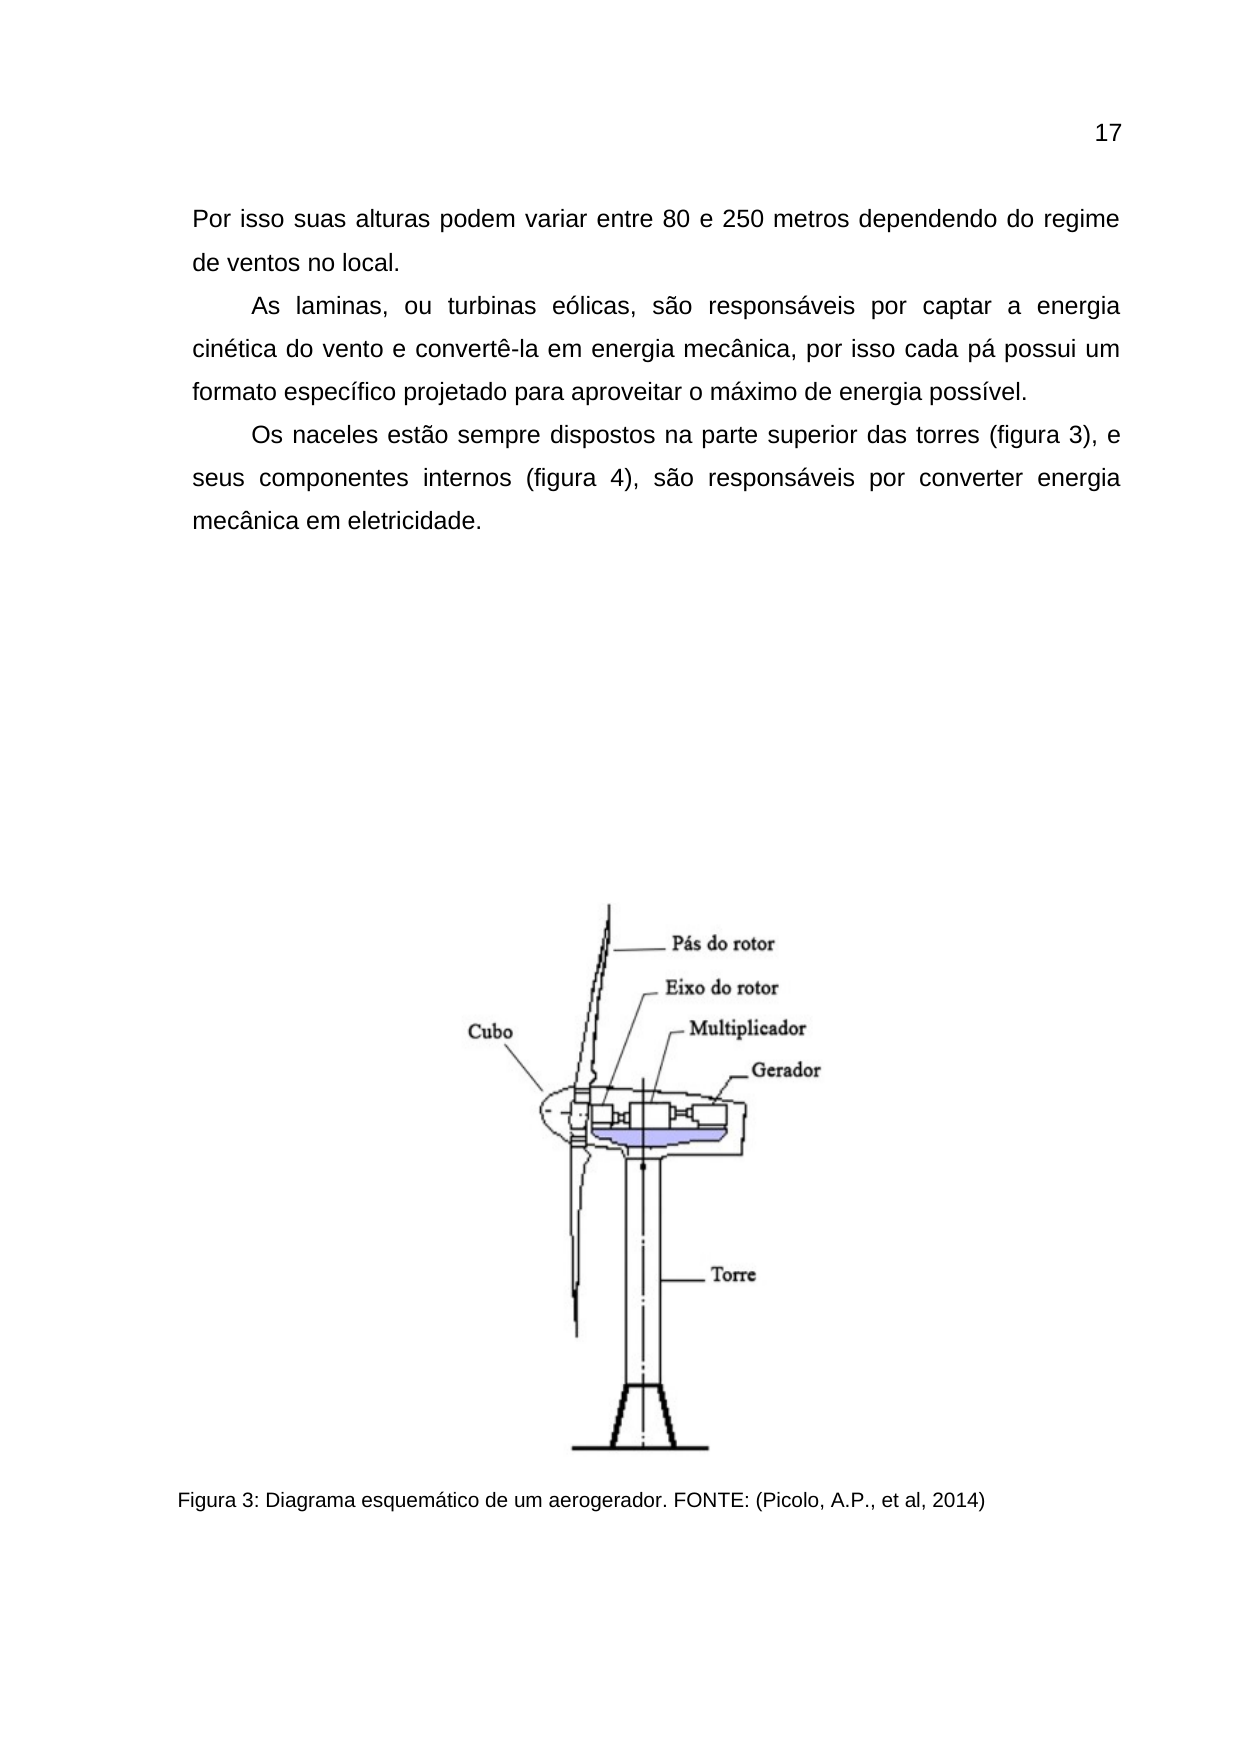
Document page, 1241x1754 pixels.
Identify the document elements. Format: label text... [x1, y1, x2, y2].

text Figura 3: Diagrama esquemático de um aerogerador. FONTE: (Picolo, A.P., et al, 2014) [177, 1488, 1122, 1512]
text Por isso suas alturas podem variar entre 80 e 250 metros dependendo do regime de ventos no local. [177, 204, 1122, 276]
picture [383, 902, 858, 1459]
text As laminas, ou turbinas eólicas, são responsáveis por captar a energia cinética do vento e convertê-la em energia mecânica, por isso cada pá possui um formato específico projetado para aproveitar o máximo de energia possível. [177, 291, 1122, 406]
text Os naceles estão sempre dispostos na parte superior das torres (figura 3), e seus componentes internos (figura 4), são responsáveis por converter energia mecânica em eletricidade. [177, 420, 1122, 535]
